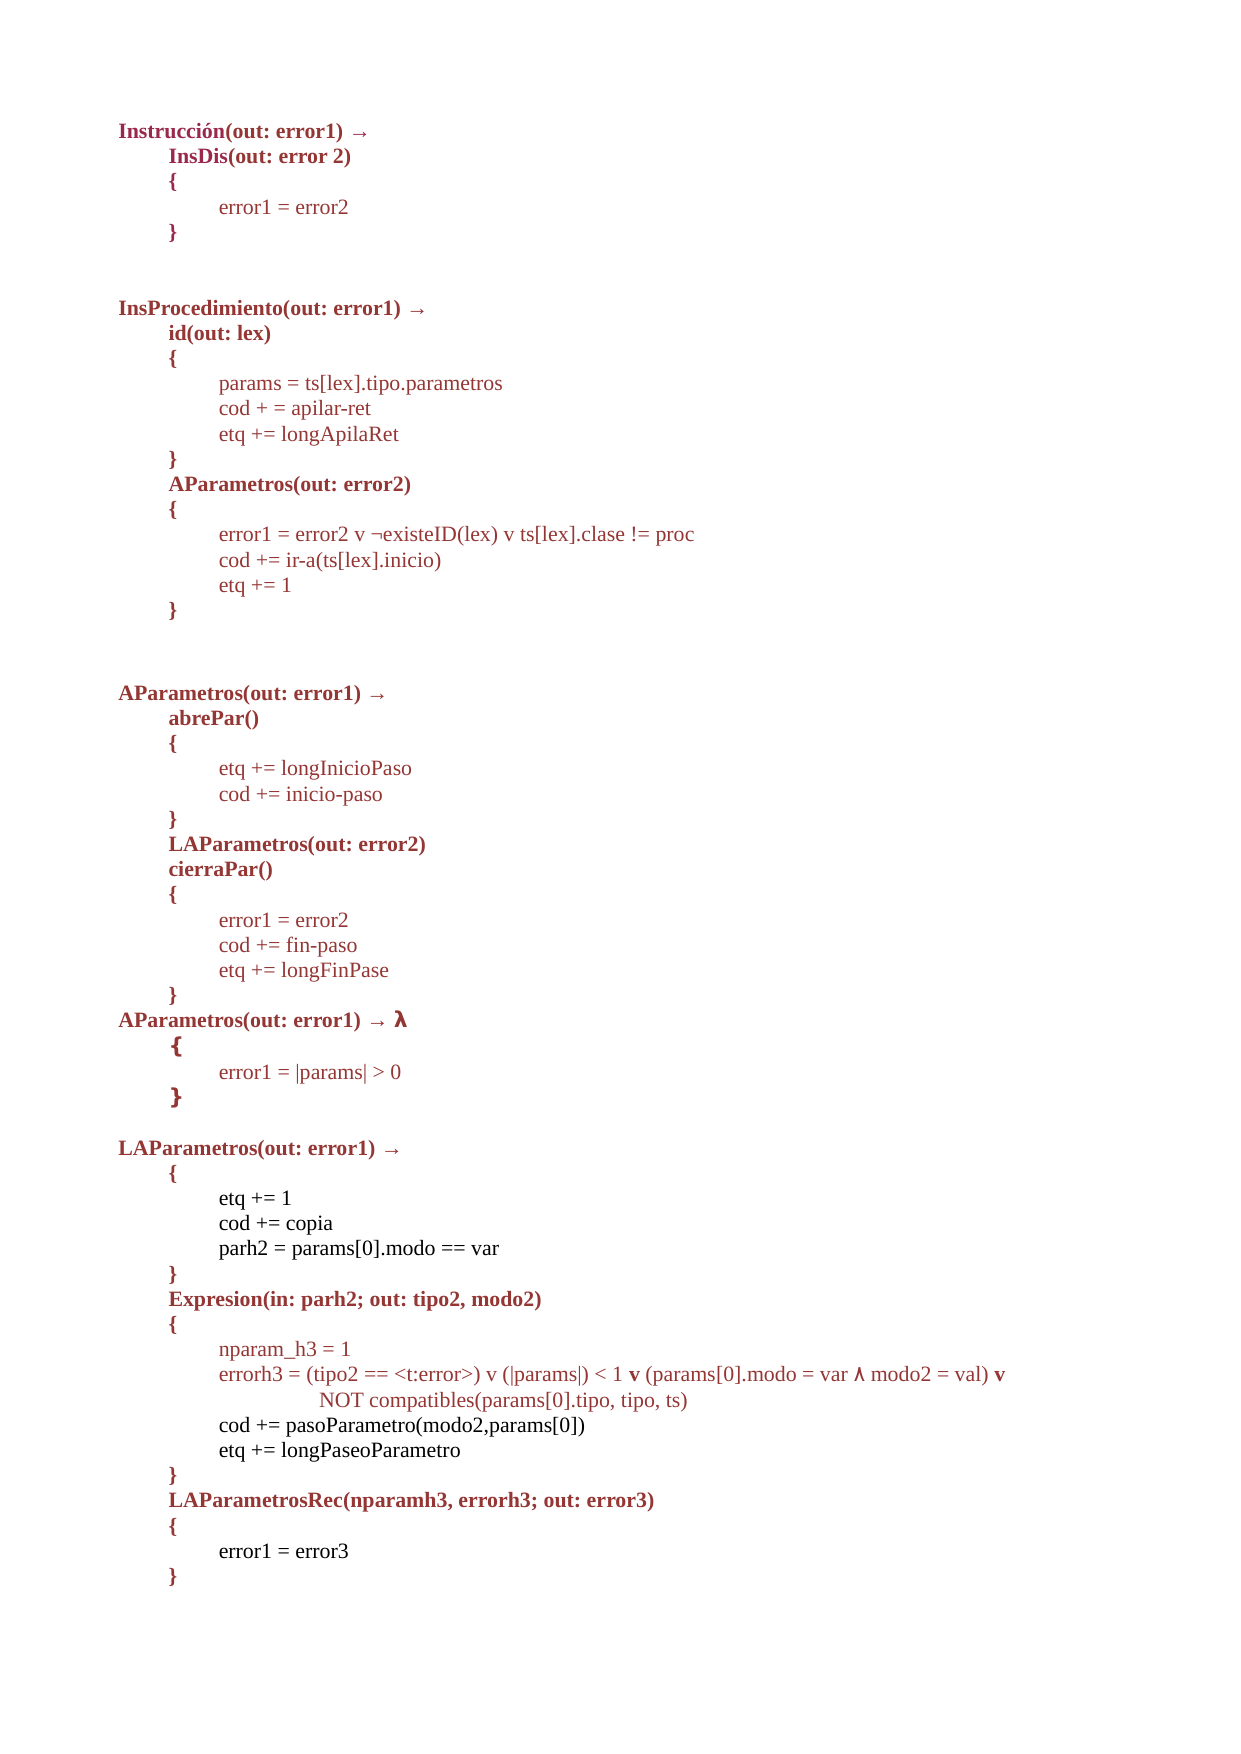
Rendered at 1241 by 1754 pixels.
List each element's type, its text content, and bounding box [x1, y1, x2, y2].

text error1 = error2 [168, 194, 1122, 219]
text { [168, 730, 1122, 755]
text NOT compatibles(params[0].tipo, tipo, ts) [168, 1387, 1122, 1412]
text AParametros(out: error2) [168, 471, 1122, 496]
text } [168, 219, 1122, 244]
text cod += pasoParametro(modo2,params[0]) [118, 1412, 1122, 1437]
text cod += copia [118, 1210, 1122, 1235]
text LAParametros(out: error2) [168, 831, 1122, 856]
text cod += ir-a(ts[lex].inicio) [168, 547, 1122, 572]
text { [168, 168, 1122, 194]
text { [168, 1160, 1122, 1185]
text } [168, 1261, 1122, 1286]
text id(out: lex) [118, 320, 1122, 345]
text error1 = error2 [168, 907, 1122, 932]
text } [168, 446, 1122, 471]
text LAParametrosRec(nparamh3, errorh3; out: error3) [168, 1487, 1122, 1513]
text cod += inicio-paso [168, 781, 1122, 806]
text { [168, 1513, 1122, 1538]
text errorh3 = (tipo2 == <t:error>) v (|params|) < 1 v (params[0].modo = var ٨ modo2 = val) v [168, 1361, 1122, 1387]
text cod += fin-paso [168, 932, 1122, 957]
text etq += 1 [168, 572, 1122, 597]
text Expresion(in: parh2; out: tipo2, modo2) [168, 1286, 1122, 1311]
text etq += longPaseoParametro [118, 1437, 1122, 1462]
text { [168, 881, 1122, 907]
text etq += longApilaRet [168, 421, 1122, 446]
text Instrucción(out: error1) → [118, 118, 1122, 143]
text params = ts[lex].tipo.parametros [168, 370, 1122, 395]
text error1 = |params| > 0 [168, 1059, 1122, 1084]
text { [168, 345, 1122, 370]
text } [168, 982, 1122, 1007]
text LAParametros(out: error1) → [118, 1134, 1122, 1160]
text parh2 = params[0].modo == var [118, 1235, 1122, 1261]
text { [168, 1033, 1122, 1059]
text { [168, 496, 1122, 521]
text cod + = apilar-ret [168, 395, 1122, 421]
text etq += 1 [118, 1185, 1122, 1210]
text etq += longFinPase [168, 957, 1122, 982]
text abrePar() [168, 705, 1122, 730]
text nparam_h3 = 1 [168, 1336, 1122, 1361]
text error1 = error2 v ¬existeID(lex) v ts[lex].clase != proc [168, 521, 1122, 547]
text error1 = error3 [168, 1538, 1122, 1563]
text } [168, 806, 1122, 831]
text AParametros(out: error1) → [118, 680, 1122, 705]
text } [168, 597, 1122, 622]
text } [168, 1563, 1122, 1588]
text InsProcedimiento(out: error1) → [118, 294, 1122, 320]
text cierraPar() [168, 856, 1122, 881]
text } [168, 1462, 1122, 1487]
text } [168, 1084, 1122, 1109]
text AParametros(out: error1) → λ [118, 1007, 1122, 1033]
text etq += longInicioPaso [168, 755, 1122, 781]
text { [168, 1311, 1122, 1336]
text InsDis(out: error 2) [168, 143, 1122, 168]
